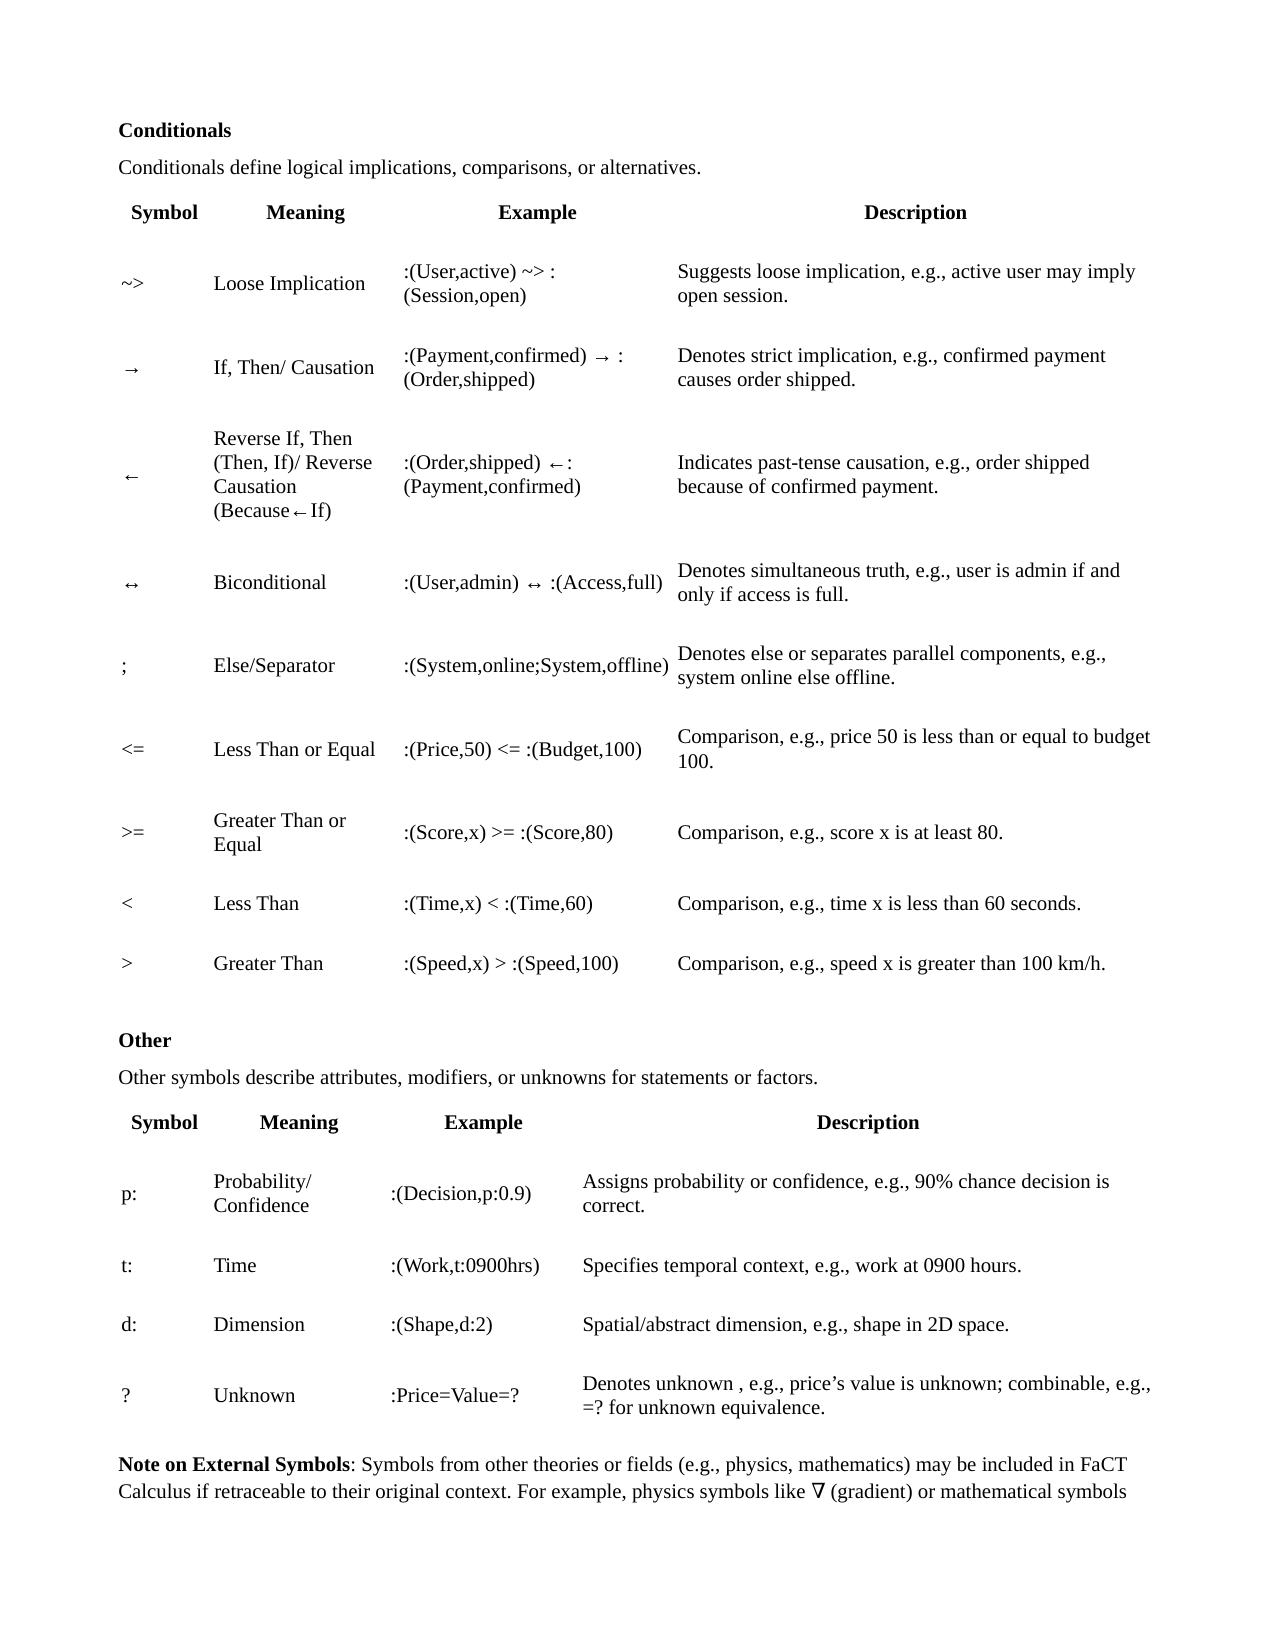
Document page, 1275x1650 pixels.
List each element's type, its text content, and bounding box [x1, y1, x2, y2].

table_cell If, Then/ Causation [210, 340, 400, 423]
table_cell <= [118, 722, 210, 805]
table_cell :(System,online;System,offline) [400, 638, 674, 722]
subtitle Conditionals [118, 118, 1157, 142]
table_cell Comparison, e.g., price 50 is less than or equal to budget 100. [674, 722, 1157, 805]
table_cell :(Decision,p:0.9) [388, 1166, 579, 1249]
table_cell :(Price,50) <= :(Budget,100) [400, 722, 674, 805]
table_cell Denotes unknown , e.g., price’s value is unknown; combinable, e.g., =? for unknown equivalence. [579, 1368, 1157, 1452]
table_header Description [674, 197, 1157, 256]
table_cell Dimension [210, 1309, 387, 1368]
table_cell :(Payment,confirmed) → :(Order,shipped) [400, 340, 674, 423]
table_cell Comparison, e.g., speed x is greater than 100 km/h. [674, 948, 1157, 1007]
table_cell < [118, 889, 210, 948]
table_cell Unknown [210, 1368, 387, 1452]
table_cell :Price=Value=? [388, 1368, 579, 1452]
table_cell ↔ [118, 555, 210, 638]
table_cell Comparison, e.g., time x is less than 60 seconds. [674, 889, 1157, 948]
table_cell d: [118, 1309, 210, 1368]
table_cell p: [118, 1166, 210, 1249]
table_header Symbol [118, 1107, 210, 1166]
table_header Example [400, 197, 674, 256]
table_cell Suggests loose implication, e.g., active user may imply open session. [674, 256, 1157, 340]
table_cell Loose Implication [210, 256, 400, 340]
table_cell > [118, 948, 210, 1007]
table_cell Comparison, e.g., score x is at least 80. [674, 805, 1157, 888]
table_cell Indicates past-tense causation, e.g., order shipped because of confirmed payment. [674, 423, 1157, 555]
table_cell ; [118, 638, 210, 722]
table_cell Biconditional [210, 555, 400, 638]
table_cell :(Order,shipped) ←:(Payment,confirmed) [400, 423, 674, 555]
table_cell Denotes else or separates parallel components, e.g., system online else offline. [674, 638, 1157, 722]
table_cell Assigns probability or confidence, e.g., 90% chance decision is correct. [579, 1166, 1157, 1249]
table_cell Denotes simultaneous truth, e.g., user is admin if and only if access is full. [674, 555, 1157, 638]
table_cell :(Speed,x) > :(Speed,100) [400, 948, 674, 1007]
table_cell → [118, 340, 210, 423]
table_cell Less Than [210, 889, 400, 948]
table_cell >= [118, 805, 210, 888]
table_header Symbol [118, 197, 210, 256]
table_cell :(Work,t:0900hrs) [388, 1250, 579, 1309]
table_cell ← [118, 423, 210, 555]
table_header Meaning [210, 1107, 387, 1166]
text Other symbols describe attributes, modifiers, or unknowns for statements or factors. [118, 1064, 1157, 1089]
table_cell Greater Than or Equal [210, 805, 400, 888]
table_cell t: [118, 1250, 210, 1309]
text Conditionals define logical implications, comparisons, or alternatives. [118, 155, 1157, 179]
table_cell Time [210, 1250, 387, 1309]
table_cell Probability/Confidence [210, 1166, 387, 1249]
table_cell :(Shape,d:2) [388, 1309, 579, 1368]
table_header Meaning [210, 197, 400, 256]
table_cell ~> [118, 256, 210, 340]
table_header Description [579, 1107, 1157, 1166]
table_header Example [388, 1107, 579, 1166]
table_cell :(Score,x) >= :(Score,80) [400, 805, 674, 888]
text Note on External Symbols: Symbols from other theories or fields (e.g., physics, mathematics) may be included in FaCT Calculus if retraceable to their original context. For example, physics symbols like ∇ (gradient) or mathematical symbols [118, 1452, 1157, 1503]
table_cell Less Than or Equal [210, 722, 400, 805]
table_cell :(User,active) ~> :(Session,open) [400, 256, 674, 340]
table_cell Denotes strict implication, e.g., confirmed payment causes order shipped. [674, 340, 1157, 423]
table_cell ? [118, 1368, 210, 1452]
table_cell Specifies temporal context, e.g., work at 0900 hours. [579, 1250, 1157, 1309]
table_cell :(User,admin) ↔ :(Access,full) [400, 555, 674, 638]
table_cell Reverse If, Then (Then, If)/ Reverse Causation (Because←If) [210, 423, 400, 555]
table_cell Else/Separator [210, 638, 400, 722]
table_cell Spatial/abstract dimension, e.g., shape in 2D space. [579, 1309, 1157, 1368]
subtitle Other [118, 1028, 1157, 1052]
table_cell Greater Than [210, 948, 400, 1007]
table_cell :(Time,x) < :(Time,60) [400, 889, 674, 948]
